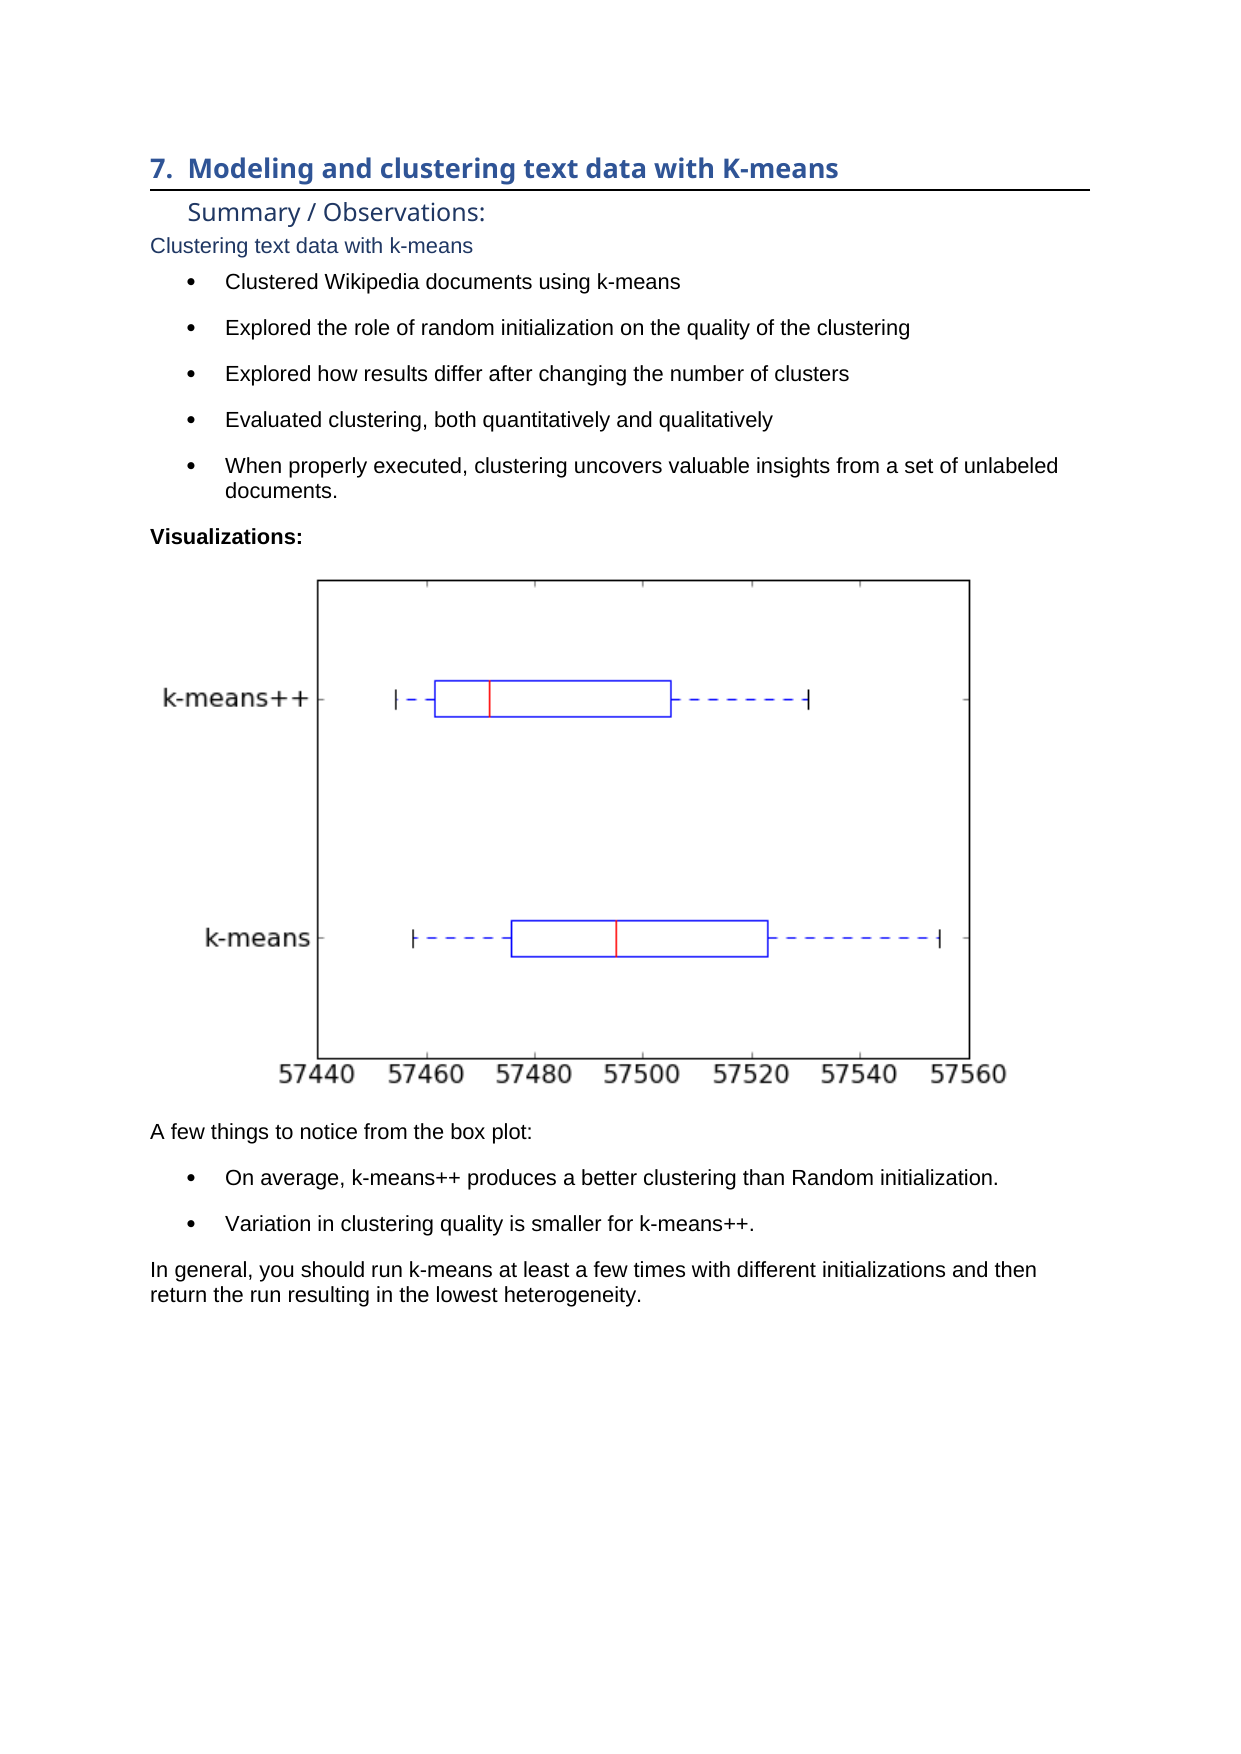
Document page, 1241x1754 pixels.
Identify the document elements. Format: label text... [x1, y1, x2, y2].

subtitle Modeling and clustering text data with K-means [150, 150, 1090, 189]
list On average, k-means++ produces a better clustering than Random initialization. [187, 1165, 1090, 1190]
subtitle Clustering text data with k-means [150, 233, 1090, 258]
list When properly executed, clustering uncovers valuable insights from a set of unlabeled documents. [187, 453, 1090, 503]
list Evaluated clustering, both quantitatively and qualitatively [187, 407, 1090, 432]
text A few things to notice from the box plot: [150, 1119, 1090, 1144]
text Visualizations: [150, 524, 1090, 549]
list Explored the role of random initialization on the quality of the clustering [187, 314, 1090, 340]
subtitle Summary / Observations: [187, 195, 1090, 229]
text In general, you should run k-means at least a few times with different initializations and then return the run resulting in the lowest heterogeneity. [150, 1257, 1090, 1307]
list Clustered Wikipedia documents using k-means [187, 268, 1090, 294]
list Explored how results differ after changing the number of clusters [187, 361, 1090, 386]
list Variation in clustering quality is smaller for k-means++. [187, 1211, 1090, 1236]
